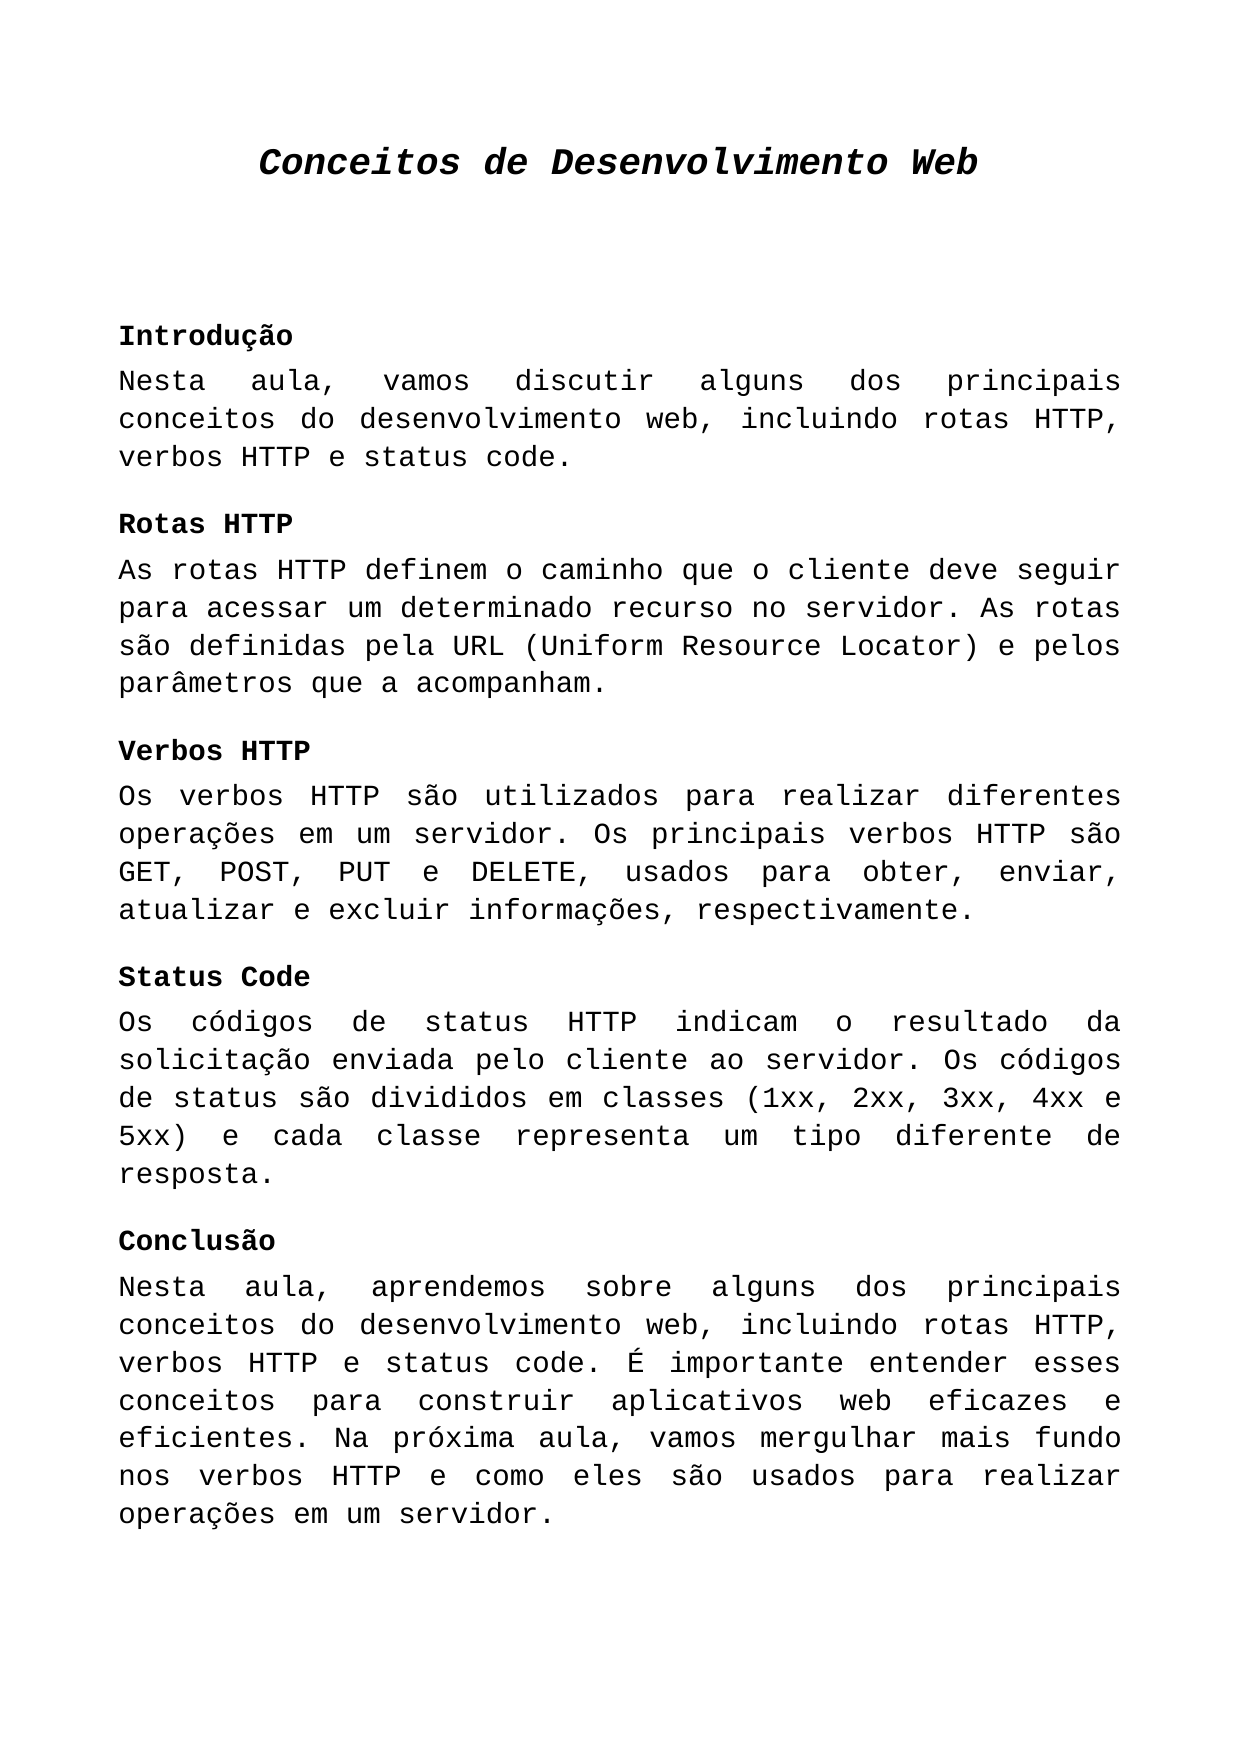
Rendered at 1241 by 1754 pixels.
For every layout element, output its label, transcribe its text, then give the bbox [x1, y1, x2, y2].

text Os códigos de status HTTP indicam o resultado da solicitação enviada pelo cliente ao servidor. Os códigos de status são divididos em classes (1xx, 2xx, 3xx, 4xx e 5xx) e cada classe representa um tipo diferente de resposta. [118, 1008, 1122, 1192]
subtitle Verbos HTTP [118, 736, 1122, 769]
subtitle Conceitos de Desenvolvimento Web [118, 143, 1122, 186]
subtitle Rotas HTTP [118, 509, 1122, 542]
text Os verbos HTTP são utilizados para realizar diferentes operações em um servidor. Os principais verbos HTTP são GET, POST, PUT e DELETE, usados para obter, enviar, atualizar e excluir informações, respectivamente. [118, 781, 1122, 928]
text Nesta aula, aprendemos sobre alguns dos principais conceitos do desenvolvimento web, incluindo rotas HTTP, verbos HTTP e status code. É importante entender esses conceitos para construir aplicativos web eficazes e eficientes. Na próxima aula, vamos mergulhar mais fundo nos verbos HTTP e como eles são usados para realizar operações em um servidor. [118, 1272, 1122, 1532]
subtitle Introdução [118, 321, 1122, 354]
subtitle Status Code [118, 962, 1122, 995]
text Nesta aula, vamos discutir alguns dos principais conceitos do desenvolvimento web, incluindo rotas HTTP, verbos HTTP e status code. [118, 366, 1122, 475]
text As rotas HTTP definem o caminho que o cliente deve seguir para acessar um determinado recurso no servidor. As rotas são definidas pela URL (Uniform Resource Locator) e pelos parâmetros que a acompanham. [118, 555, 1122, 702]
subtitle Conclusão [118, 1226, 1122, 1259]
